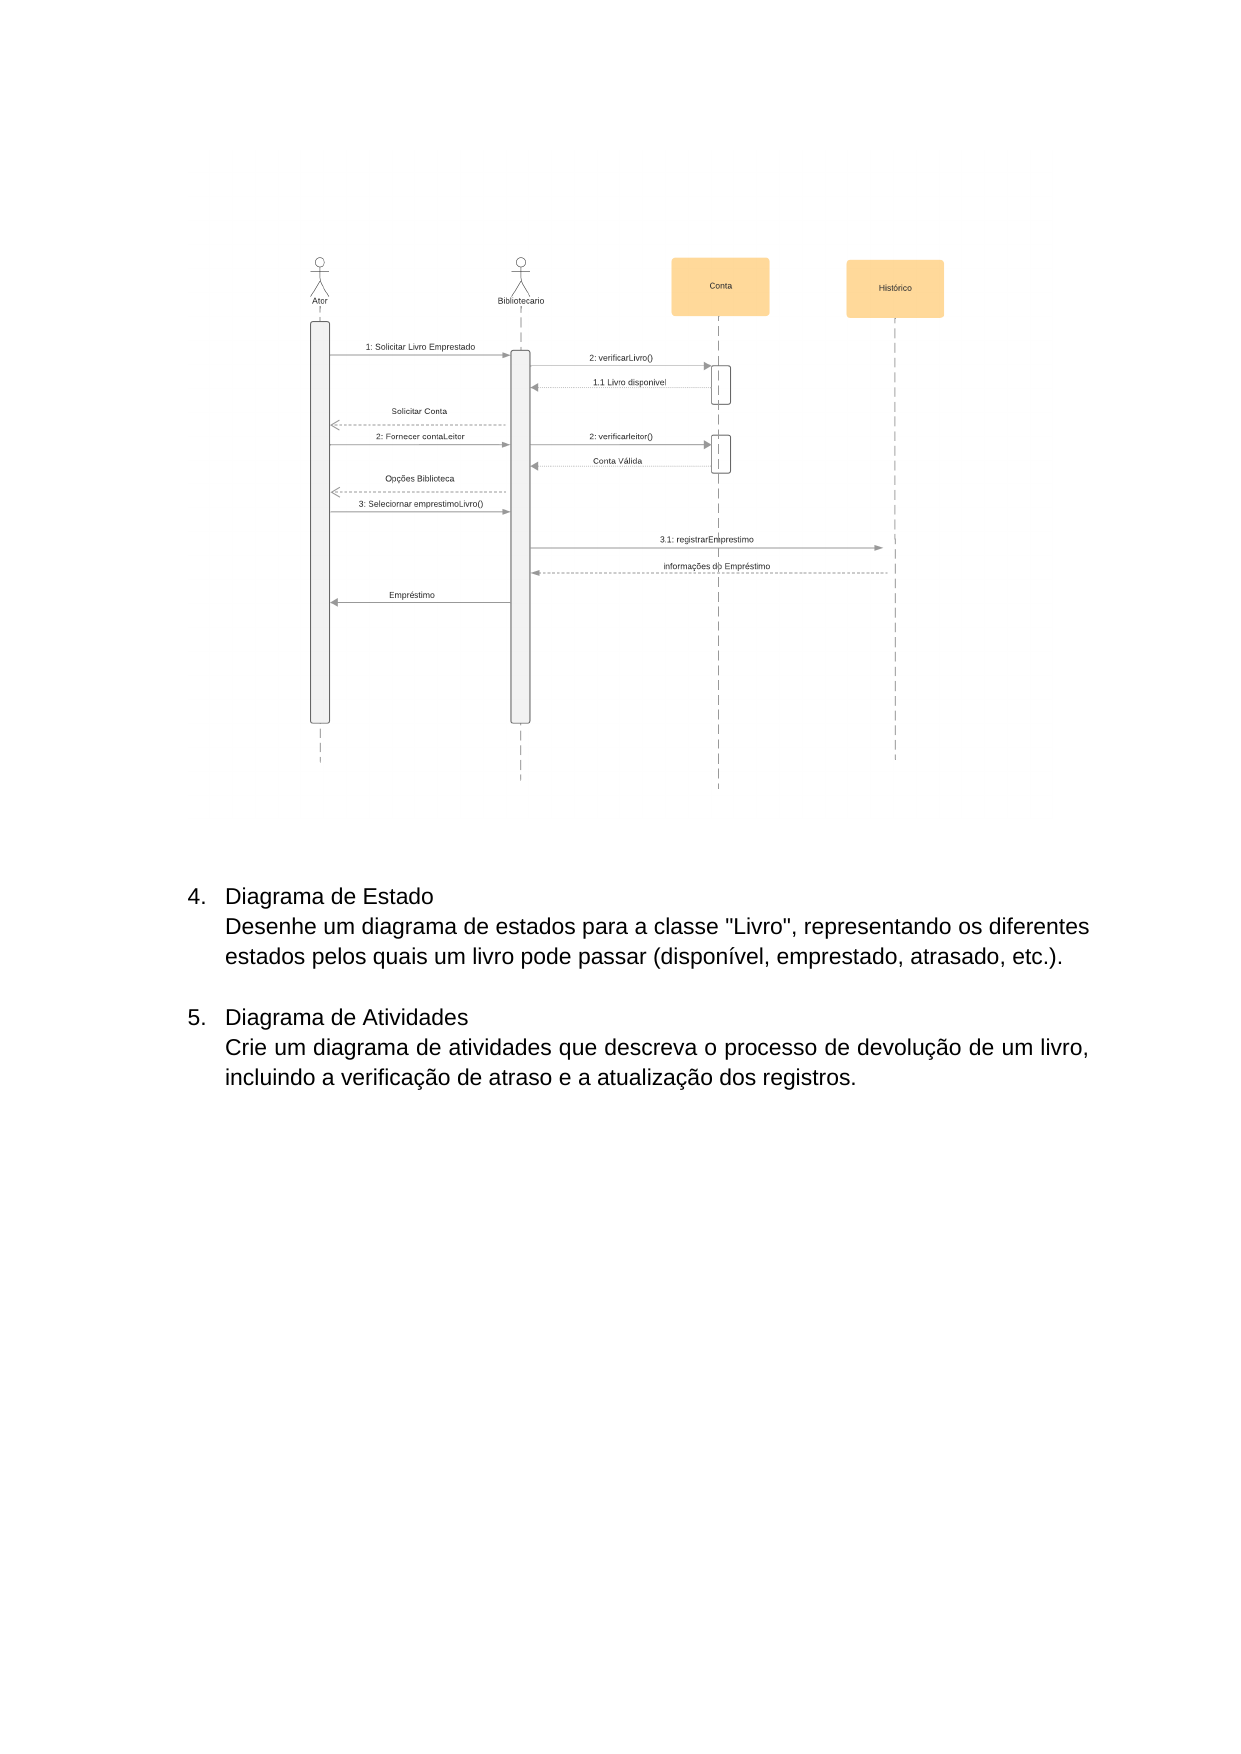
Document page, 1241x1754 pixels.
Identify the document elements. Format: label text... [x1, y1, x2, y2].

picture [187, 150, 1053, 819]
text Desenhe um diagrama de estados para a classe "Livro", representando os diferentes estados pelos quais um livro pode passar (disponível, emprestado, atrasado, etc.). [225, 913, 1090, 970]
list Diagrama de Estado [187, 883, 1090, 909]
list Diagrama de Atividades [187, 1004, 1090, 1030]
text Crie um diagrama de atividades que descreva o processo de devolução de um livro, incluindo a verificação de atraso e a atualização dos registros. [225, 1034, 1090, 1091]
